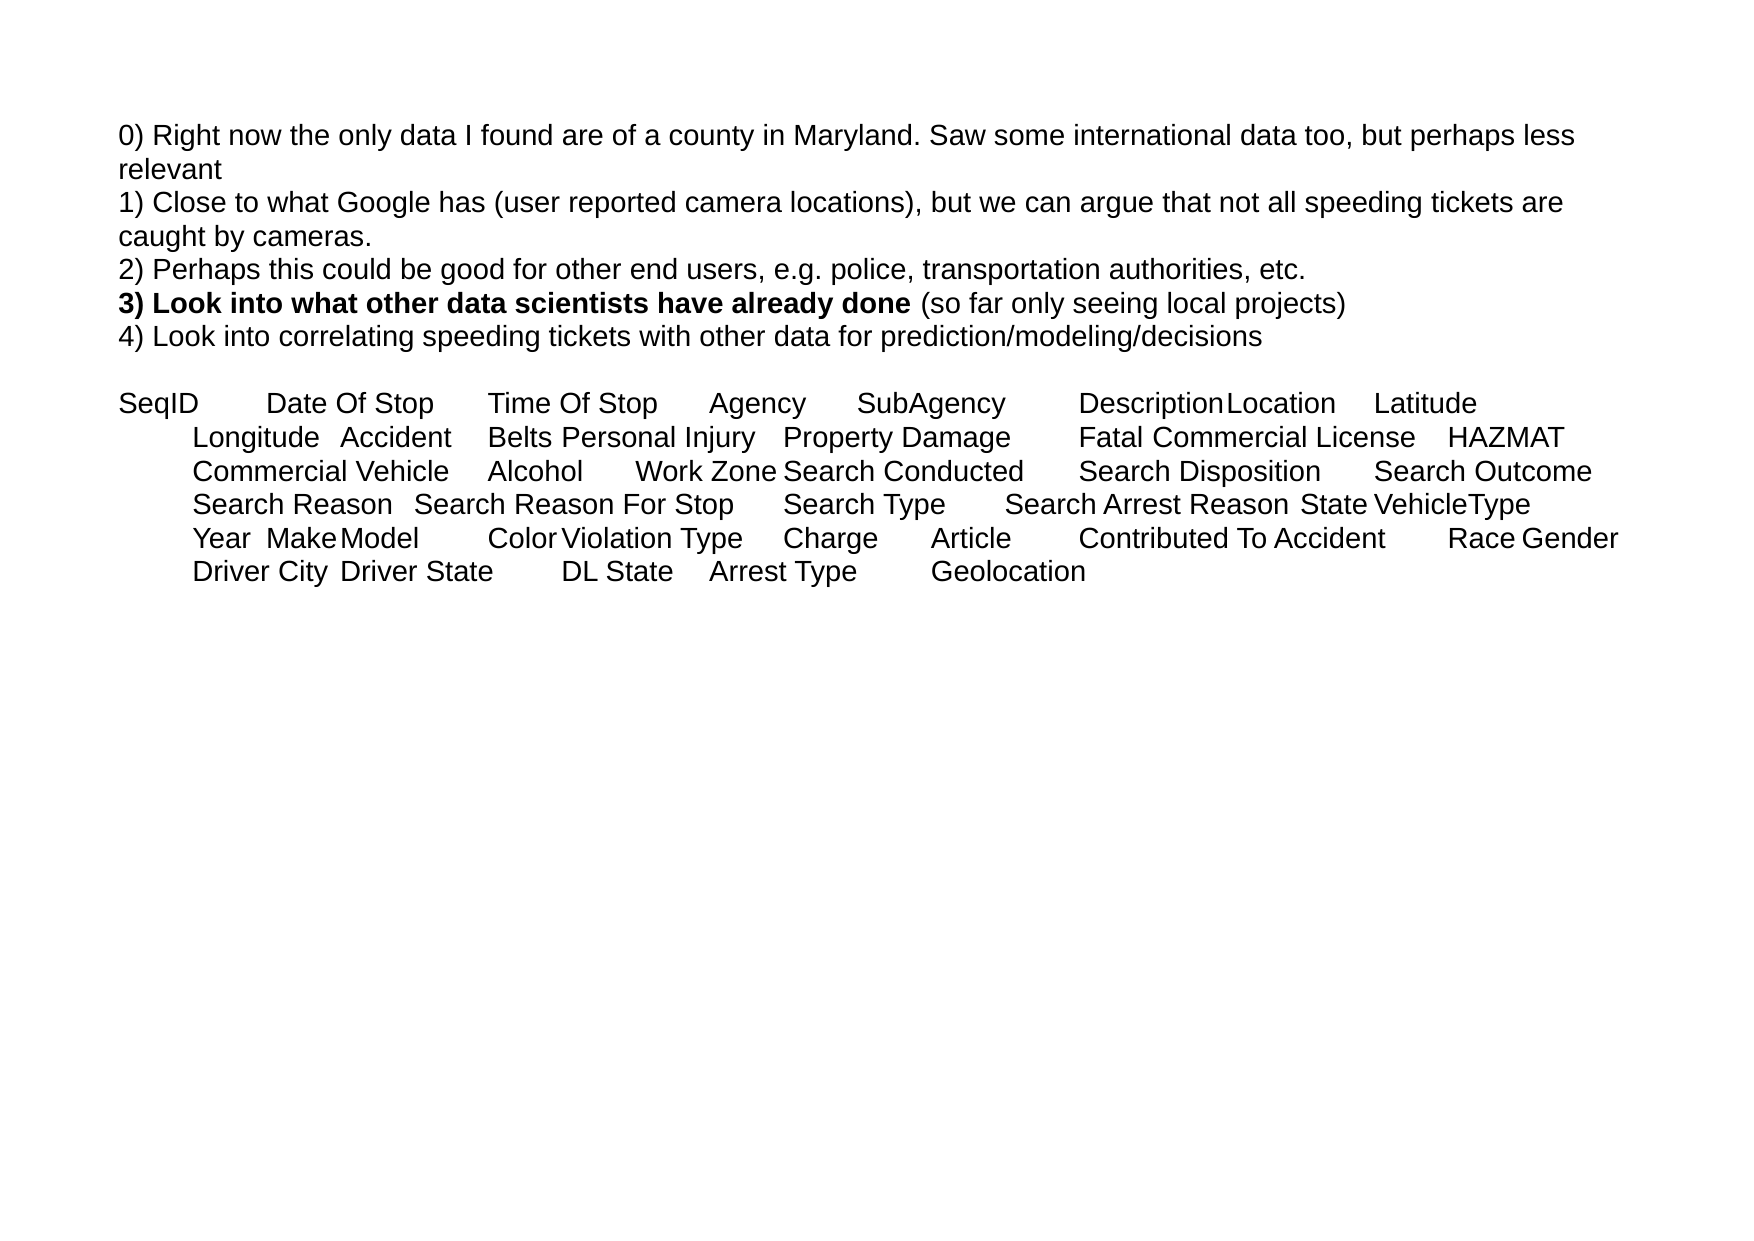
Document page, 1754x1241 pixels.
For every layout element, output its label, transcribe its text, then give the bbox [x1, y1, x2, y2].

text 4) Look into correlating speeding tickets with other data for prediction/modeling/decisions [118, 319, 1636, 353]
text 2) Perhaps this could be good for other end users, e.g. police, transportation authorities, etc. [118, 252, 1636, 286]
text 3) Look into what other data scientists have already done (so far only seeing local projects) [118, 286, 1636, 319]
text SeqID Date Of Stop Time Of Stop Agency SubAgency Description Location Latitude Longitude Accident Belts Personal Injury Property Damage Fatal Commercial License HAZMAT Commercial Vehicle Alcohol Work Zone Search Conducted Search Disposition Search Outcome Search Reason Search Reason For Stop Search Type Search Arrest Reason State VehicleType Year Make Model Color Violation Type Charge Article Contributed To Accident Race Gender Driver City Driver State DL State Arrest Type Geolocation [118, 386, 1636, 588]
text 0) Right now the only data I found are of a county in Maryland. Saw some international data too, but perhaps less relevant [118, 118, 1636, 185]
text 1) Close to what Google has (user reported camera locations), but we can argue that not all speeding tickets are caught by cameras. [118, 185, 1636, 252]
